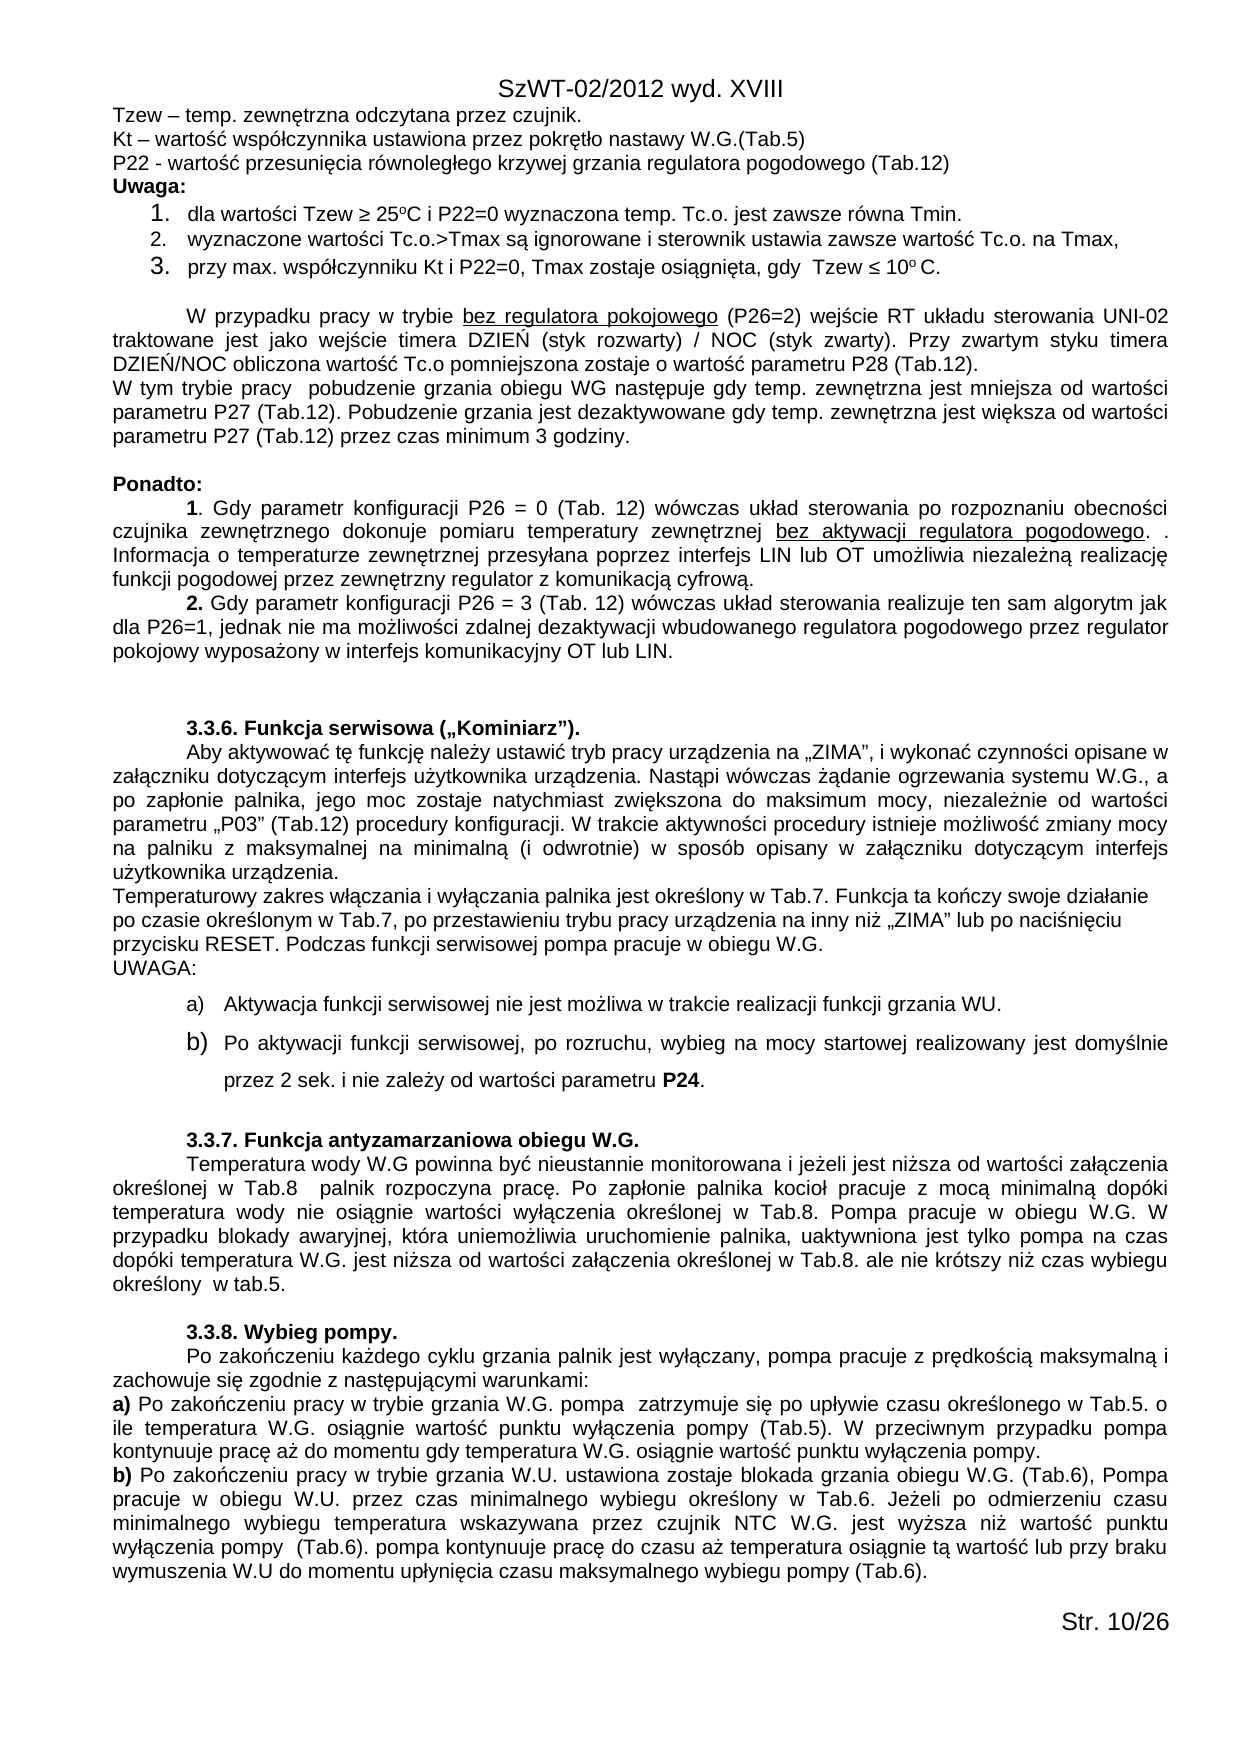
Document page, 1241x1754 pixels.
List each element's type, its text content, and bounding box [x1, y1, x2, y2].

text b) Po zakończeniu pracy w trybie grzania W.U. ustawiona zostaje blokada grzania obiegu W.G. (Tab.6), Pompa pracuje w obiegu W.U. przez czas minimalnego wybiegu określony w Tab.6. Jeżeli po odmierzeniu czasu minimalnego wybiegu temperatura wskazywana przez czujnik NTC W.G. jest wyższa niż wartość punktu wyłączenia pompy (Tab.6). pompa kontynuuje pracę do czasu aż temperatura osiągnie tą wartość lub przy braku wymuszenia W.U do momentu upłynięcia czasu maksymalnego wybiegu pompy (Tab.6). [112, 1463, 1169, 1583]
text P22 - wartość przesunięcia równoległego krzywej grzania regulatora pogodowego (Tab.12) [112, 150, 1169, 174]
text Ponadto: [112, 471, 1169, 495]
list dla wartości Tzew ≥ 25oC i P22=0 wyznaczona temp. Tc.o. jest zawsze równa Tmin. [150, 198, 1169, 227]
list Aktywacja funkcji serwisowej nie jest możliwa w trakcie realizacji funkcji grzania WU. [186, 991, 1169, 1015]
text Temperaturowy zakres włączania i wyłączania palnika jest określony w Tab.7. Funkcja ta kończy swoje działanie po czasie określonym w Tab.7, po przestawieniu trybu pracy urządzenia na inny niż „ZIMA” lub po naciśnięciu przycisku RESET. Podczas funkcji serwisowej pompa pracuje w obiegu W.G. [112, 883, 1169, 955]
list wyznaczone wartości Tc.o.>Tmax są ignorowane i sterownik ustawia zawsze wartość Tc.o. na Tmax, [150, 227, 1169, 251]
text W przypadku pracy w trybie bez regulatora pokojowego (P26=2) wejście RT układu sterowania UNI-02 traktowane jest jako wejście timera DZIEŃ (styk rozwarty) / NOC (styk zwarty). Przy zwartym styku timera DZIEŃ/NOC obliczona wartość Tc.o pomniejszona zostaje o wartość parametru P28 (Tab.12). [112, 304, 1169, 376]
subtitle 3.3.7. Funkcja antyzamarzaniowa obiegu W.G. [186, 1128, 1169, 1152]
text a) Po zakończeniu pracy w trybie grzania W.G. pompa zatrzymuje się po upływie czasu określonego w Tab.5. o ile temperatura W.G. osiągnie wartość punktu wyłączenia pompy (Tab.5). W przeciwnym przypadku pompa kontynuuje pracę aż do momentu gdy temperatura W.G. osiągnie wartość punktu wyłączenia pompy. [112, 1391, 1169, 1463]
text W tym trybie pracy pobudzenie grzania obiegu WG następuje gdy temp. zewnętrzna jest mniejsza od wartości parametru P27 (Tab.12). Pobudzenie grzania jest dezaktywowane gdy temp. zewnętrzna jest większa od wartości parametru P27 (Tab.12) przez czas minimum 3 godziny. [112, 376, 1169, 447]
text 1. Gdy parametr konfiguracji P26 = 0 (Tab. 12) wówczas układ sterowania po rozpoznaniu obecności czujnika zewnętrznego dokonuje pomiaru temperatury zewnętrznej bez aktywacji regulatora pogodowego. . Informacja o temperaturze zewnętrznej przesyłana poprzez interfejs LIN lub OT umożliwia niezależną realizację funkcji pogodowej przez zewnętrzny regulator z komunikacją cyfrową. [112, 495, 1169, 591]
text Aby aktywować tę funkcję należy ustawić tryb pracy urządzenia na „ZIMA”, i wykonać czynności opisane w załączniku dotyczącym interfejs użytkownika urządzenia. Nastąpi wówczas żądanie ogrzewania systemu W.G., a po zapłonie palnika, jego moc zostaje natychmiast zwiększona do maksimum mocy, niezależnie od wartości parametru „P03” (Tab.12) procedury konfiguracji. W trakcie aktywności procedury istnieje możliwość zmiany mocy na palniku z maksymalnej na minimalną (i odwrotnie) w sposób opisany w załączniku dotyczącym interfejs użytkownika urządzenia. [112, 740, 1169, 883]
subtitle 3.3.6. Funkcja serwisowa („Kominiarz”). [186, 716, 1169, 740]
text Tzew – temp. zewnętrzna odczytana przez czujnik. [112, 102, 1169, 126]
text Uwaga: [112, 174, 1169, 198]
text Temperatura wody W.G powinna być nieustannie monitorowana i jeżeli jest niższa od wartości załączenia określonej w Tab.8 palnik rozpoczyna pracę. Po zapłonie palnika kocioł pracuje z mocą minimalną dopóki temperatura wody nie osiągnie wartości wyłączenia określonej w Tab.8. Pompa pracuje w obiegu W.G. W przypadku blokady awaryjnej, która uniemożliwia uruchomienie palnika, uaktywniona jest tylko pompa na czas dopóki temperatura W.G. jest niższa od wartości załączenia określonej w Tab.8. ale nie krótszy niż czas wybiegu określony w tab.5. [112, 1152, 1169, 1296]
text 2. Gdy parametr konfiguracji P26 = 3 (Tab. 12) wówczas układ sterowania realizuje ten sam algorytm jak dla P26=1, jednak nie ma możliwości zdalnej dezaktywacji wbudowanego regulatora pogodowego przez regulator pokojowy wyposażony w interfejs komunikacyjny OT lub LIN. [112, 591, 1169, 663]
text Po zakończeniu każdego cyklu grzania palnik jest wyłączany, pompa pracuje z prędkością maksymalną i zachowuje się zgodnie z następującymi warunkami: [112, 1343, 1169, 1391]
subtitle 3.3.8. Wybieg pompy. [186, 1319, 1169, 1343]
list Po aktywacji funkcji serwisowej, po rozruchu, wybieg na mocy startowej realizowany jest domyślnie przez 2 sek. i nie zależy od wartości parametru P24. [186, 1027, 1169, 1092]
text Kt – wartość współczynnika ustawiona przez pokrętło nastawy W.G.(Tab.5) [112, 126, 1169, 150]
list przy max. współczynniku Kt i P22=0, Tmax zostaje osiągnięta, gdy Tzew ≤ 10o C. [150, 251, 1169, 280]
text UWAGA: [112, 955, 1169, 979]
